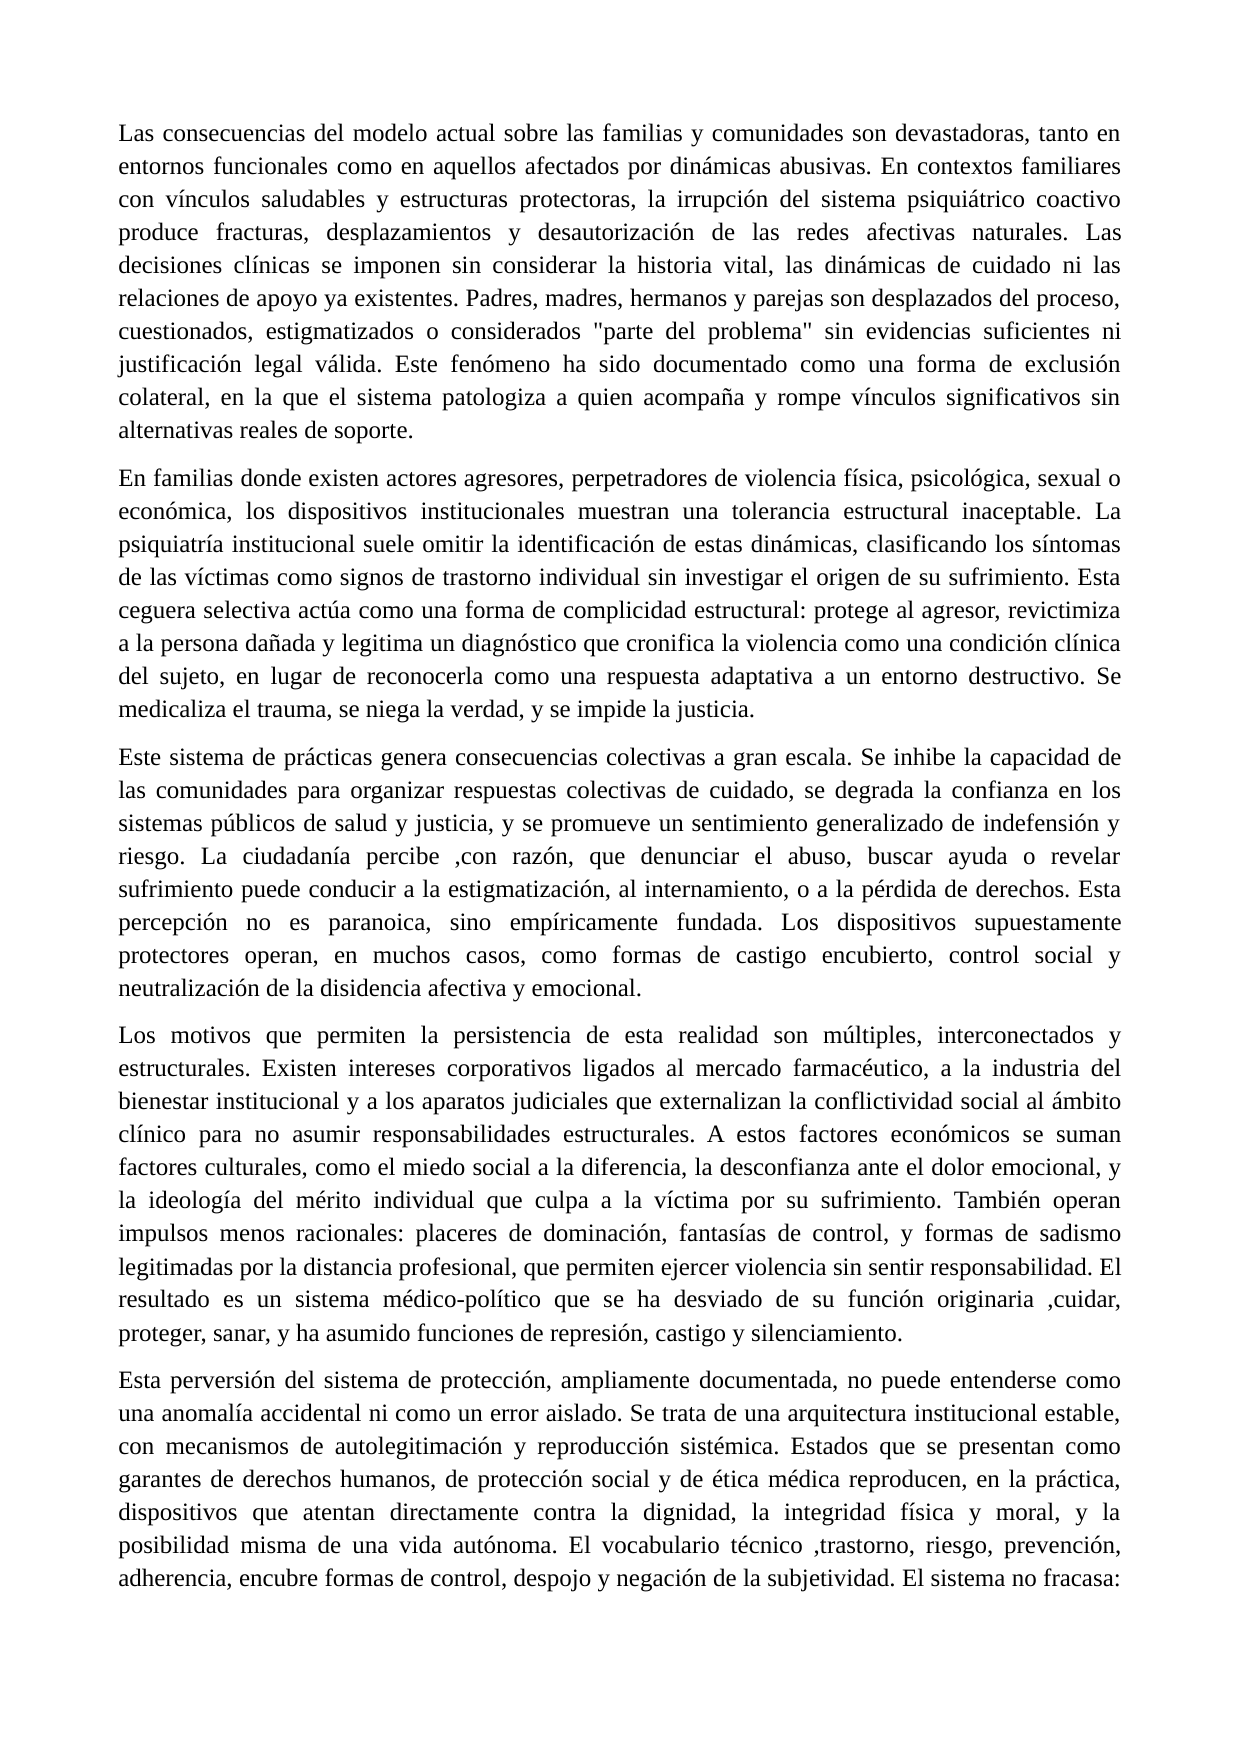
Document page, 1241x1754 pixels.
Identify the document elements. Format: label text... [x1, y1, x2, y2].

text Esta perversión del sistema de protección, ampliamente documentada, no puede entenderse como una anomalía accidental ni como un error aislado. Se trata de una arquitectura institucional estable, con mecanismos de autolegitimación y reproducción sistémica. Estados que se presentan como garantes de derechos humanos, de protección social y de ética médica reproducen, en la práctica, dispositivos que atentan directamente contra la dignidad, la integridad física y moral, y la posibilidad misma de una vida autónoma. El vocabulario técnico ,trastorno, riesgo, prevención, adherencia, encubre formas de control, despojo y negación de la subjetividad. El sistema no fracasa: [118, 1365, 1122, 1592]
text En familias donde existen actores agresores, perpetradores de violencia física, psicológica, sexual o económica, los dispositivos institucionales muestran una tolerancia estructural inaceptable. La psiquiatría institucional suele omitir la identificación de estas dinámicas, clasificando los síntomas de las víctimas como signos de trastorno individual sin investigar el origen de su sufrimiento. Esta ceguera selectiva actúa como una forma de complicidad estructural: protege al agresor, revictimiza a la persona dañada y legitima un diagnóstico que cronifica la violencia como una condición clínica del sujeto, en lugar de reconocerla como una respuesta adaptativa a un entorno destructivo. Se medicaliza el trauma, se niega la verdad, y se impide la justicia. [118, 463, 1122, 723]
text Este sistema de prácticas genera consecuencias colectivas a gran escala. Se inhibe la capacidad de las comunidades para organizar respuestas colectivas de cuidado, se degrada la confianza en los sistemas públicos de salud y justicia, y se promueve un sentimiento generalizado de indefensión y riesgo. La ciudadanía percibe ,con razón, que denunciar el abuso, buscar ayuda o revelar sufrimiento puede conducir a la estigmatización, al internamiento, o a la pérdida de derechos. Esta percepción no es paranoica, sino empíricamente fundada. Los dispositivos supuestamente protectores operan, en muchos casos, como formas de castigo encubierto, control social y neutralización de la disidencia afectiva y emocional. [118, 742, 1122, 1002]
text Las consecuencias del modelo actual sobre las familias y comunidades son devastadoras, tanto en entornos funcionales como en aquellos afectados por dinámicas abusivas. En contextos familiares con vínculos saludables y estructuras protectoras, la irrupción del sistema psiquiátrico coactivo produce fracturas, desplazamientos y desautorización de las redes afectivas naturales. Las decisiones clínicas se imponen sin considerar la historia vital, las dinámicas de cuidado ni las relaciones de apoyo ya existentes. Padres, madres, hermanos y parejas son desplazados del proceso, cuestionados, estigmatizados o considerados "parte del problema" sin evidencias suficientes ni justificación legal válida. Este fenómeno ha sido documentado como una forma de exclusión colateral, en la que el sistema patologiza a quien acompaña y rompe vínculos significativos sin alternativas reales de soporte. [118, 118, 1122, 444]
text Los motivos que permiten la persistencia de esta realidad son múltiples, interconectados y estructurales. Existen intereses corporativos ligados al mercado farmacéutico, a la industria del bienestar institucional y a los aparatos judiciales que externalizan la conflictividad social al ámbito clínico para no asumir responsabilidades estructurales. A estos factores económicos se suman factores culturales, como el miedo social a la diferencia, la desconfianza ante el dolor emocional, y la ideología del mérito individual que culpa a la víctima por su sufrimiento. También operan impulsos menos racionales: placeres de dominación, fantasías de control, y formas de sadismo legitimadas por la distancia profesional, que permiten ejercer violencia sin sentir responsabilidad. El resultado es un sistema médico-político que se ha desviado de su función originaria ,cuidar, proteger, sanar, y ha asumido funciones de represión, castigo y silenciamiento. [118, 1020, 1122, 1346]
